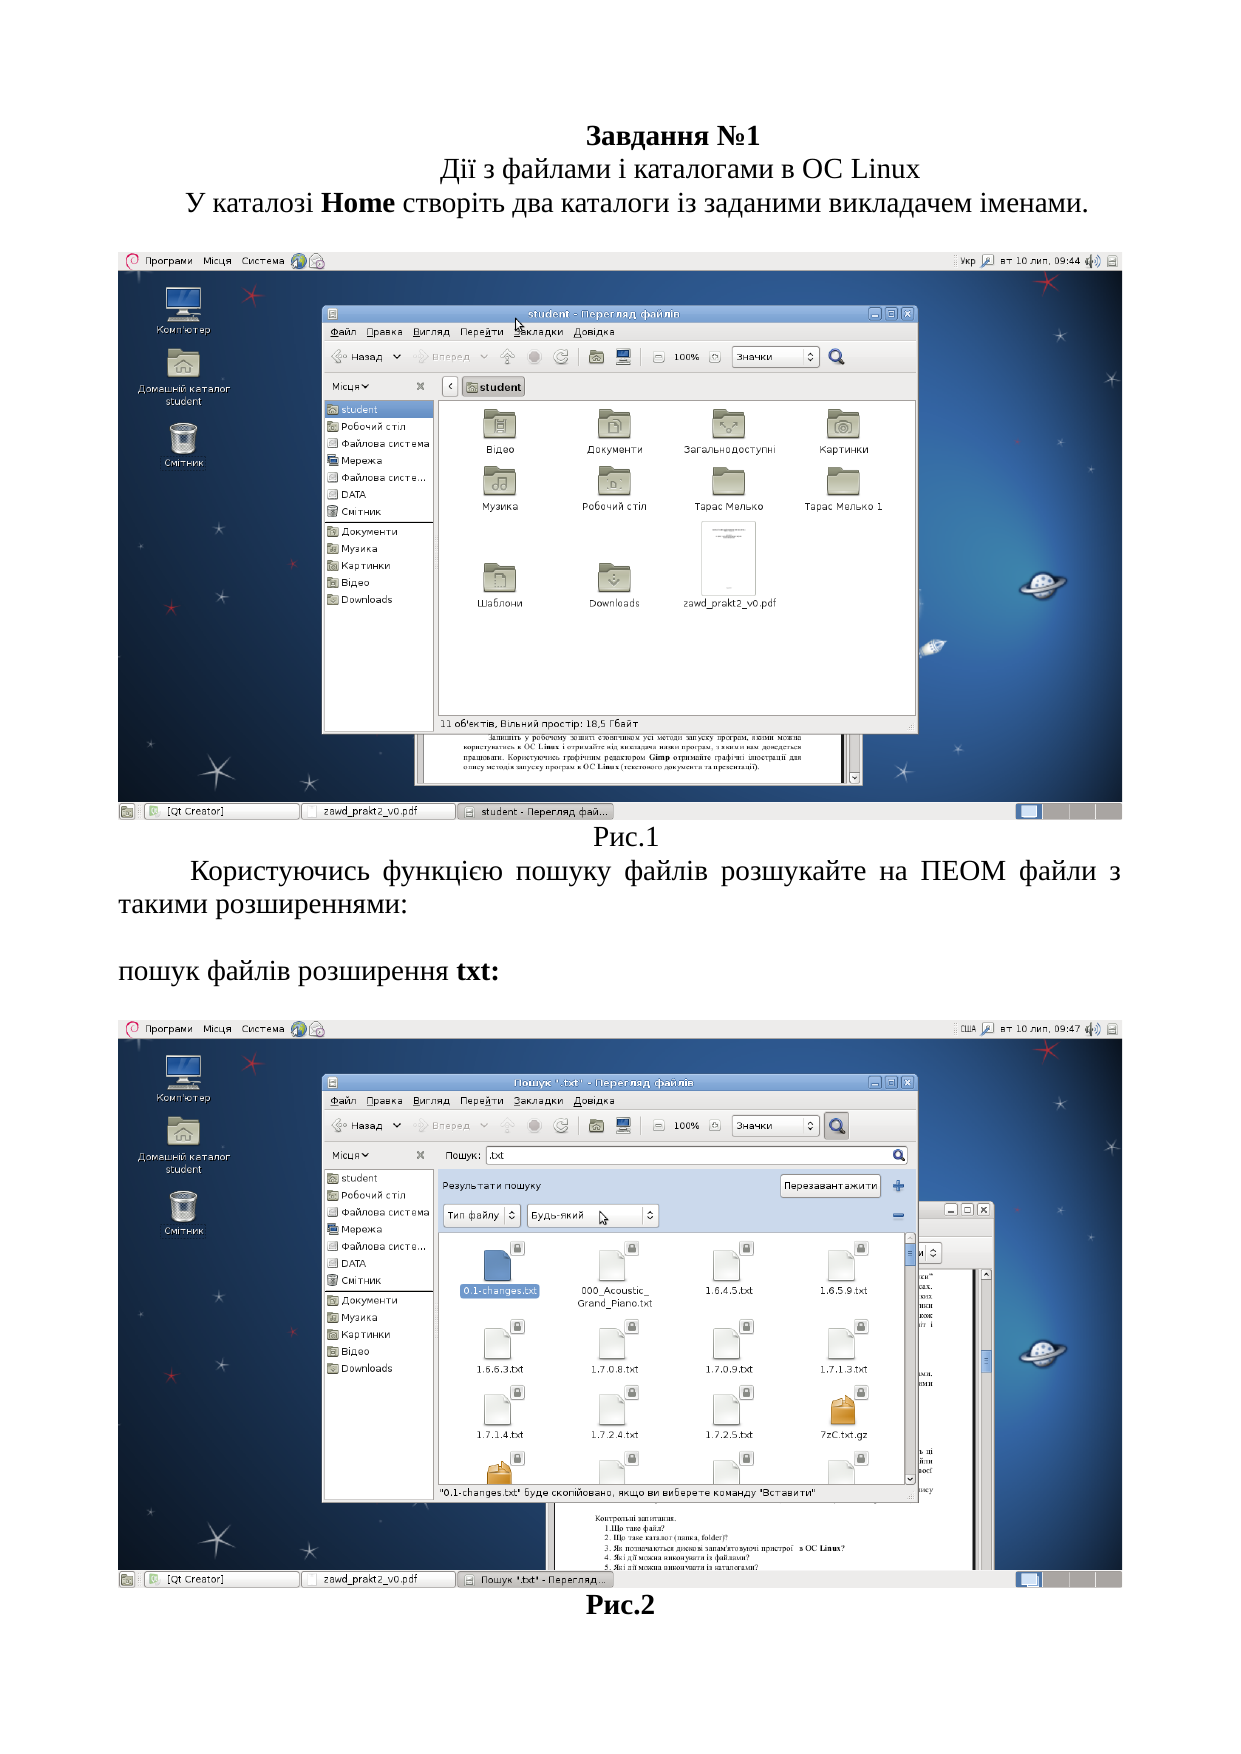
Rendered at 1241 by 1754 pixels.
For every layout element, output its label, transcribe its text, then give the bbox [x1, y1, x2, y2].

picture [118, 1020, 1123, 1588]
text пошук файлів розширення txt: [118, 953, 1122, 987]
text Рис.1 [118, 820, 1122, 853]
text Завдання №1 [118, 118, 1122, 152]
text Рис.2 [118, 1588, 1122, 1621]
picture [118, 252, 1123, 820]
text Дії з файлами і каталогами в ОС Linux [118, 152, 1122, 185]
text Користуючись функцією пошуку файлів розшукайте на ПЕОМ файли з такими розширеннями: [118, 853, 1122, 920]
text У каталозі Home створіть два каталоги із заданими викладачем іменами. [118, 185, 1122, 219]
